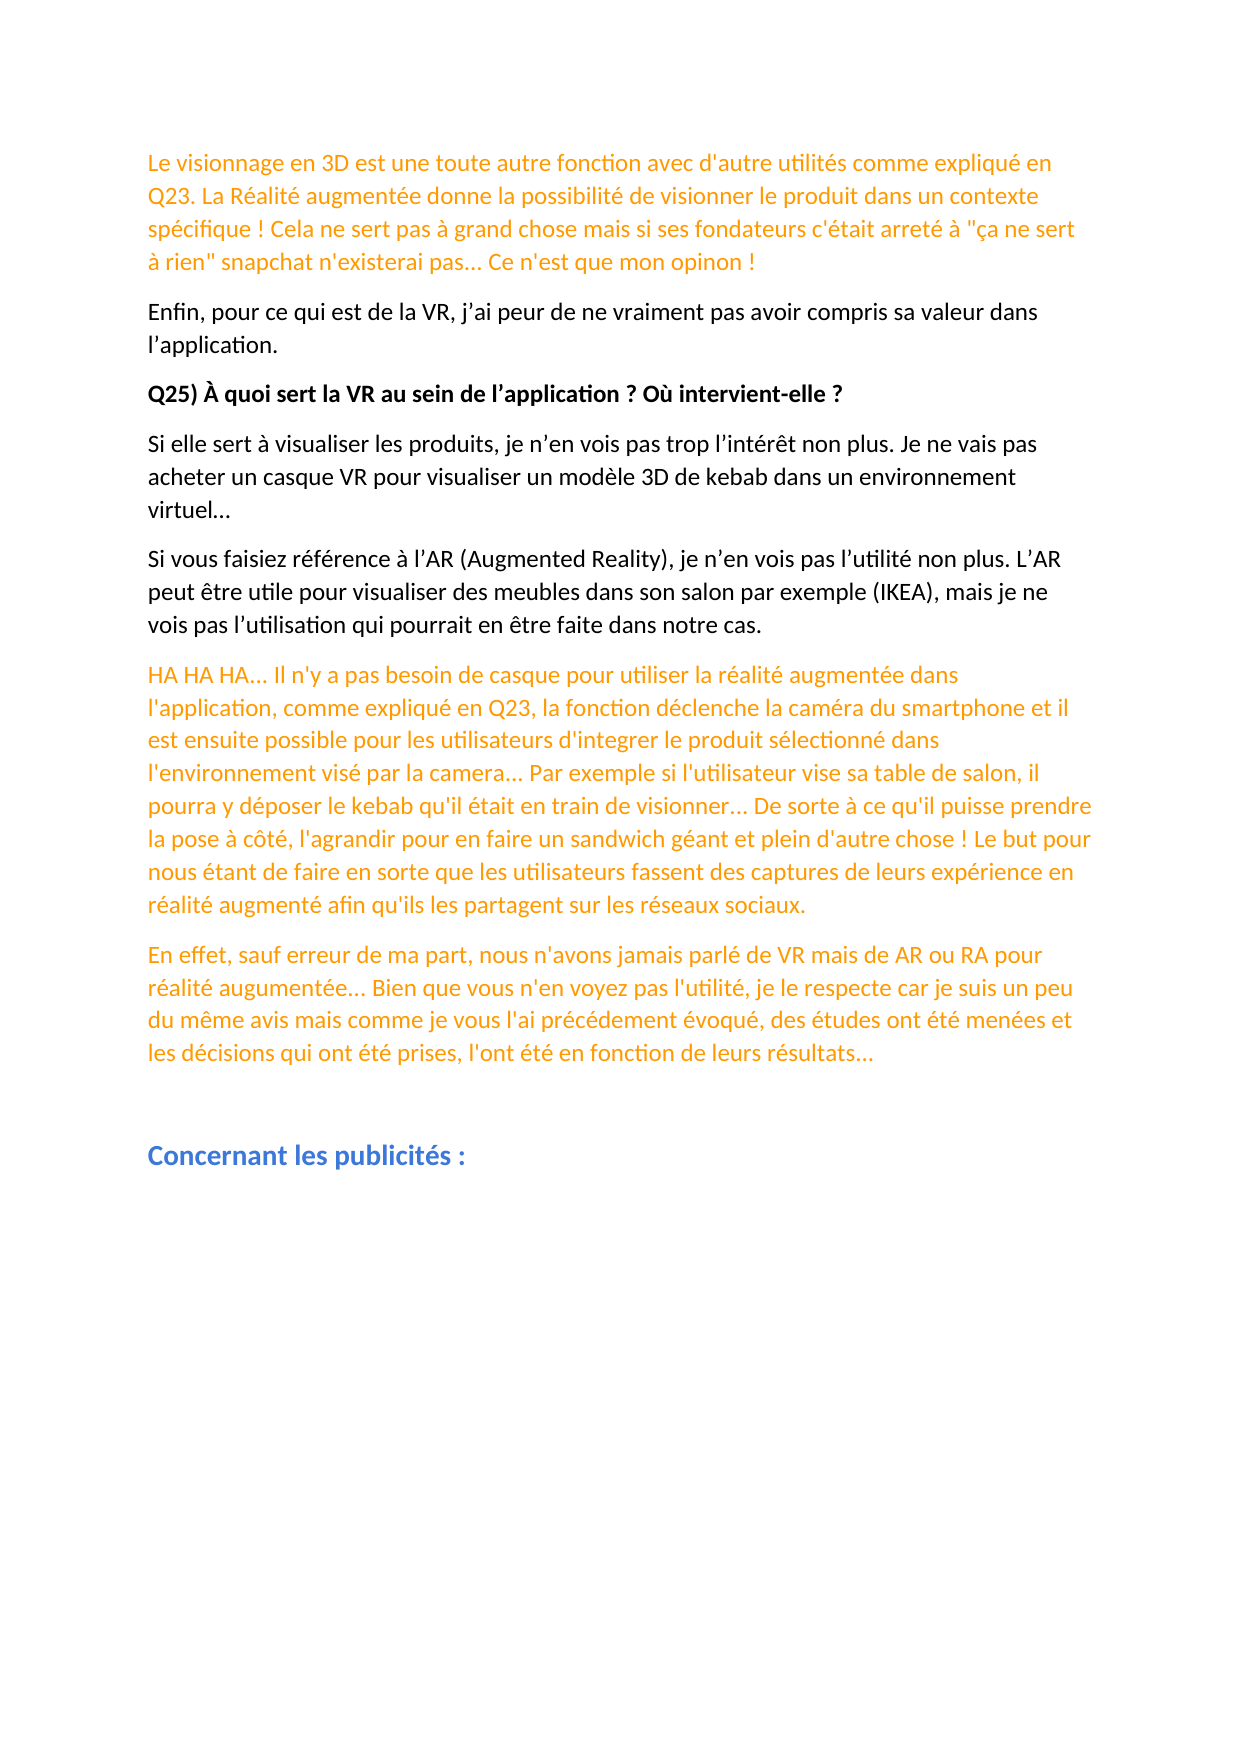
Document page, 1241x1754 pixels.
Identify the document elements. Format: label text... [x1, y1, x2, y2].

text Enfin, pour ce qui est de la VR, j’ai peur de ne vraiment pas avoir compris sa valeur dans l’application. [148, 296, 1093, 359]
text Si vous faisiez référence à l’AR (Augmented Reality), je n’en vois pas l’utilité non plus. L’AR peut être utile pour visualiser des meubles dans son salon par exemple (IKEA), mais je ne vois pas l’utilisation qui pourrait en être faite dans notre cas. [148, 543, 1093, 640]
text Q25) À quoi sert la VR au sein de l’application ? Où intervient-elle ? [148, 378, 1093, 409]
text En effet, sauf erreur de ma part, nous n'avons jamais parlé de VR mais de AR ou RA pour réalité augumentée... Bien que vous n'en voyez pas l'utilité, je le respecte car je suis un peu du même avis mais comme je vous l'ai précédement évoqué, des études ont été menées et les décisions qui ont été prises, l'ont été en fonction de leurs résultats... [148, 939, 1093, 1068]
text Concernant les publicités : [148, 1137, 1093, 1172]
text Si elle sert à visualiser les produits, je n’en vois pas trop l’intérêt non plus. Je ne vais pas acheter un casque VR pour visualiser un modèle 3D de kebab dans un environnement virtuel… [148, 428, 1093, 524]
text Le visionnage en 3D est une toute autre fonction avec d'autre utilités comme expliqué en Q23. La Réalité augmentée donne la possibilité de visionner le produit dans un contexte spécifique ! Cela ne sert pas à grand chose mais si ses fondateurs c'était arreté à "ça ne sert à rien" snapchat n'existerai pas... Ce n'est que mon opinon ! [148, 148, 1093, 277]
text HA HA HA... Il n'y a pas besoin de casque pour utiliser la réalité augmentée dans l'application, comme expliqué en Q23, la fonction déclenche la caméra du smartphone et il est ensuite possible pour les utilisateurs d'integrer le produit sélectionné dans l'environnement visé par la camera... Par exemple si l'utilisateur vise sa table de salon, il pourra y déposer le kebab qu'il était en train de visionner... De sorte à ce qu'il puisse prendre la pose à côté, l'agrandir pour en faire un sandwich géant et plein d'autre chose ! Le but pour nous étant de faire en sorte que les utilisateurs fassent des captures de leurs expérience en réalité augmenté afin qu'ils les partagent sur les réseaux sociaux. [148, 659, 1093, 920]
